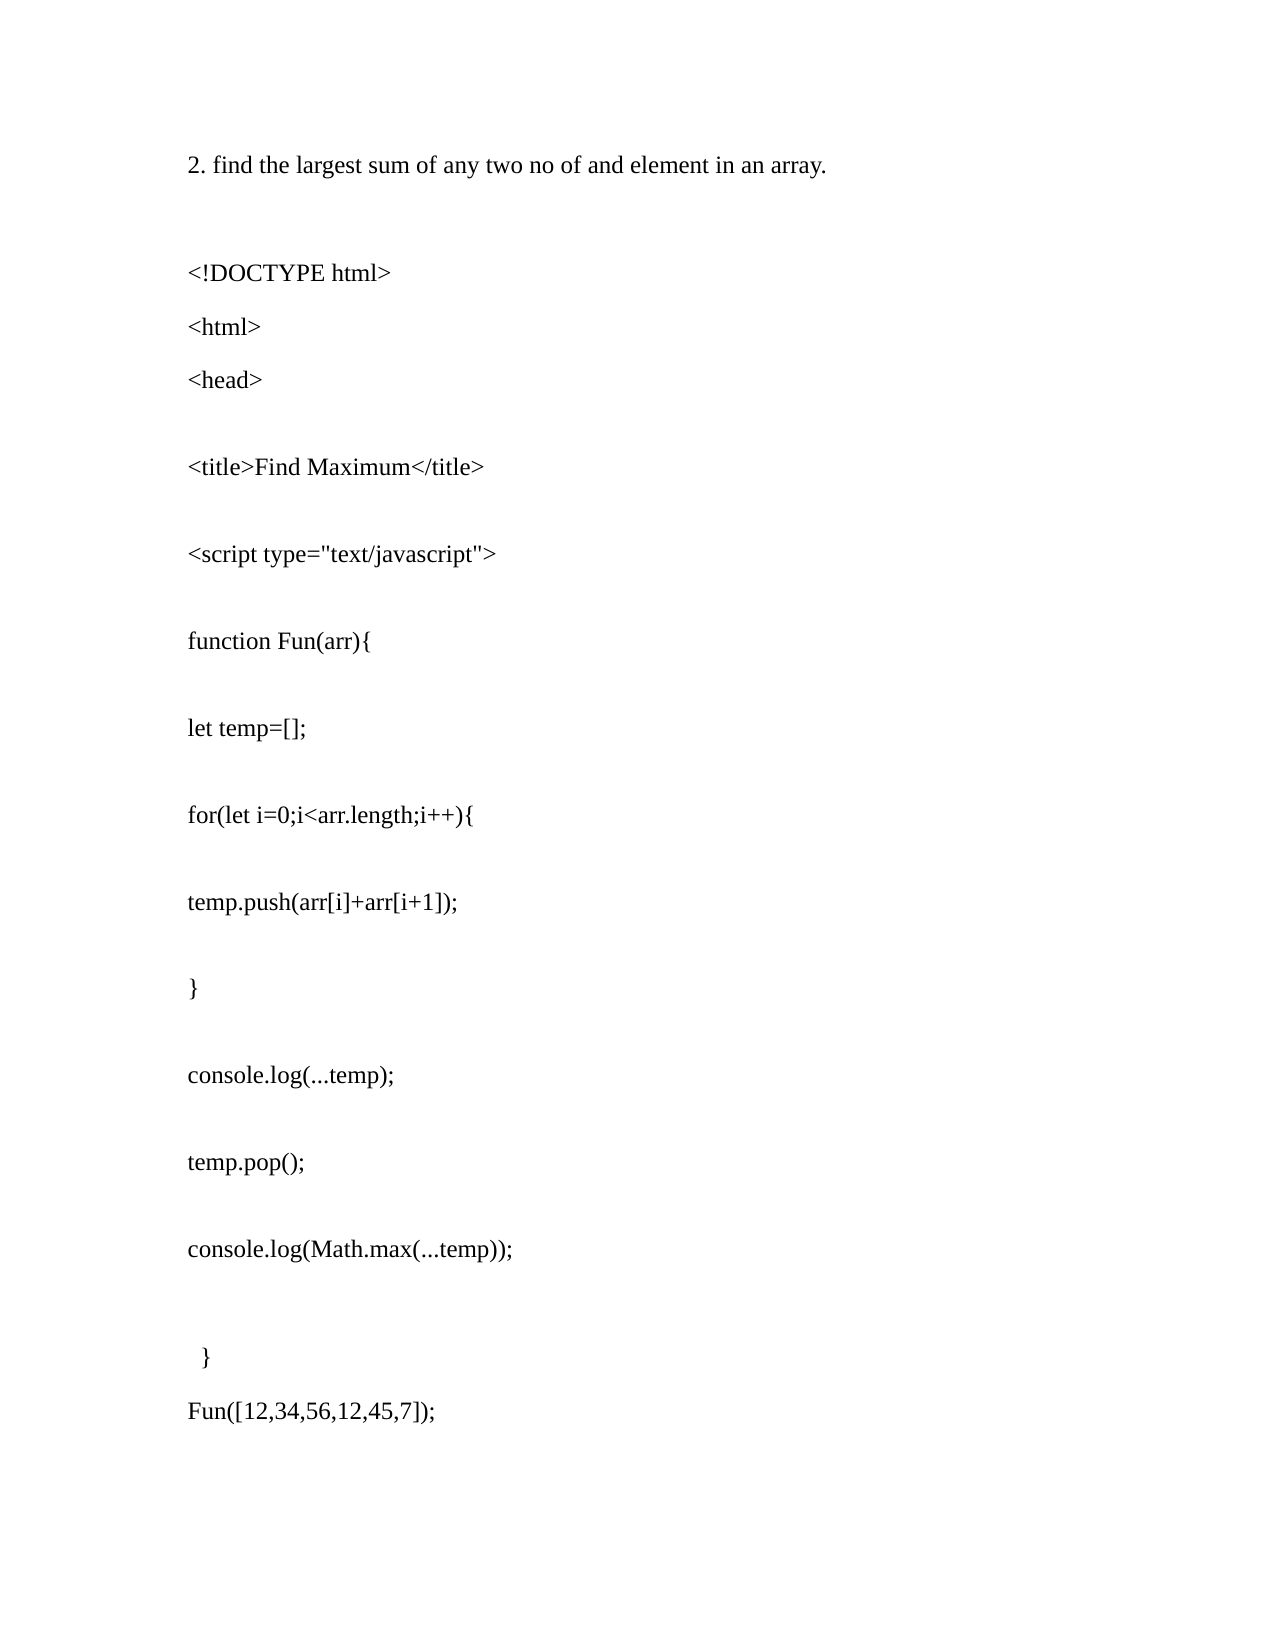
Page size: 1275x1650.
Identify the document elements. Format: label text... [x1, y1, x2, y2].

text <title>Find Maximum</title> [187, 419, 1087, 481]
text temp.pop(); [187, 1114, 1087, 1176]
text <!DOCTYPE html> [187, 258, 1087, 286]
text temp.push(arr[i]+arr[i+1]); [187, 854, 1087, 915]
text } [187, 941, 1087, 1002]
text <html> [187, 312, 1087, 340]
text } [187, 1342, 1087, 1371]
text let temp=[]; [187, 680, 1087, 742]
text Fun([12,34,56,12,45,7]); [187, 1396, 1087, 1424]
text <head> [187, 365, 1087, 394]
text [187, 1449, 1087, 1478]
text console.log(...temp); [187, 1027, 1087, 1089]
text function Fun(arr){ [187, 593, 1087, 655]
text 2. find the largest sum of any two no of and element in an array. [187, 150, 1087, 179]
text <script type="text/javascript"> [187, 506, 1087, 568]
text for(let i=0;i<arr.length;i++){ [187, 767, 1087, 828]
text console.log(Math.max(...temp)); [187, 1201, 1087, 1263]
